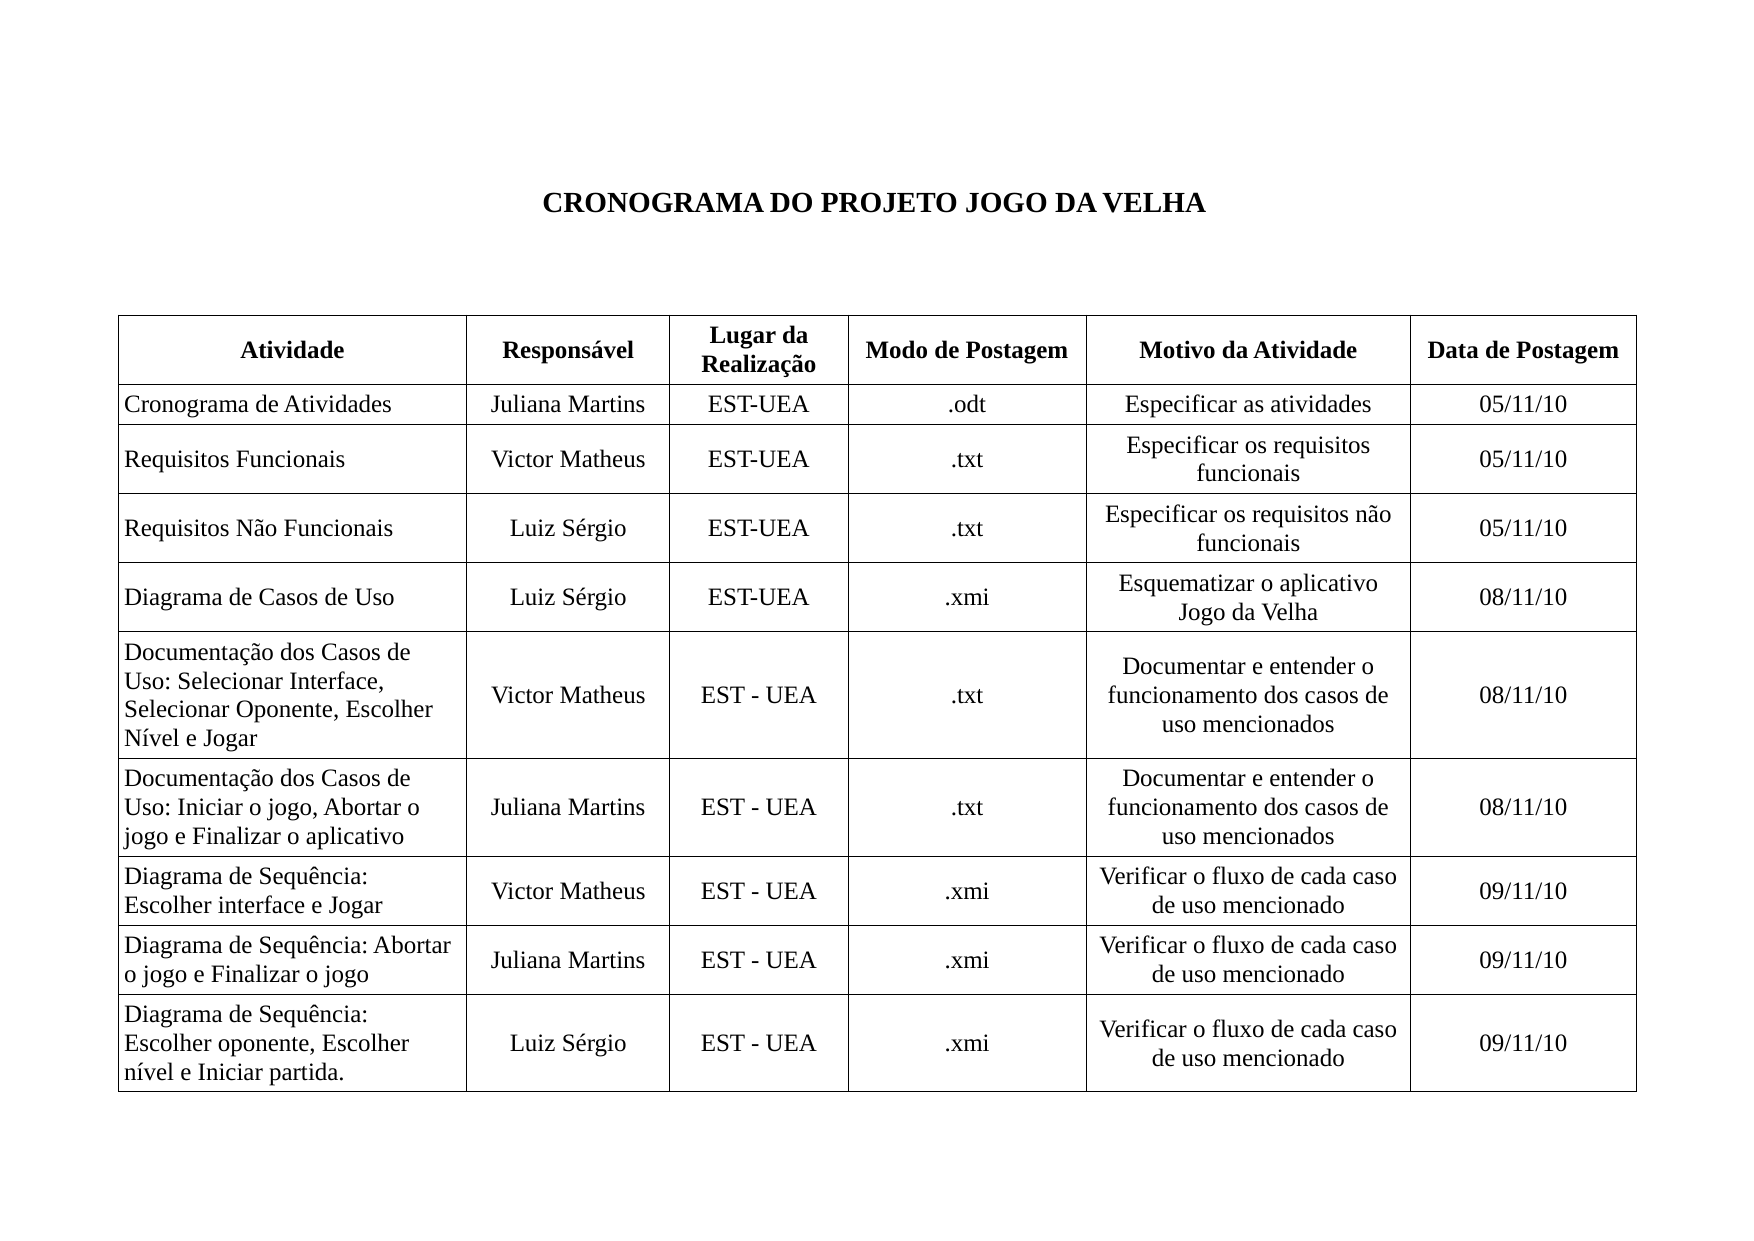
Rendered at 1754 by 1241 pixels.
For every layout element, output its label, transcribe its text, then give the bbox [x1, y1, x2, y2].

table_cell 09/11/10 [1411, 926, 1636, 994]
table_cell 05/11/10 [1411, 494, 1636, 562]
table_cell Requisitos Funcionais [119, 425, 466, 493]
table_cell Documentação dos Casos de Uso: Selecionar Interface, Selecionar Oponente, Escolher Nível e Jogar [119, 632, 466, 758]
table_cell Victor Matheus [467, 632, 669, 758]
table_cell Documentar e entender o funcionamento dos casos de uso mencionados [1087, 632, 1410, 758]
table_cell .xmi [849, 857, 1086, 924]
table_cell Cronograma de Atividades [119, 385, 466, 424]
table_cell Documentação dos Casos de Uso: Iniciar o jogo, Abortar o jogo e Finalizar o aplicativo [119, 759, 466, 856]
table_cell .xmi [849, 563, 1086, 631]
table_cell Victor Matheus [467, 425, 669, 493]
table_cell Juliana Martins [467, 759, 669, 856]
table_header Atividade [119, 316, 466, 384]
table_cell .xmi [849, 926, 1086, 994]
table_cell EST - UEA [670, 926, 848, 994]
table_cell Esquematizar o aplicativo Jogo da Velha [1087, 563, 1410, 631]
table_cell 08/11/10 [1411, 632, 1636, 758]
table_cell 08/11/10 [1411, 759, 1636, 856]
table_cell Luiz Sérgio [467, 995, 669, 1091]
table_cell EST - UEA [670, 995, 848, 1091]
table_cell 09/11/10 [1411, 857, 1636, 924]
table_cell Diagrama de Sequência: Escolher interface e Jogar [119, 857, 466, 924]
table_cell .txt [849, 494, 1086, 562]
table_cell .txt [849, 632, 1086, 758]
table_cell Verificar o fluxo de cada caso de uso mencionado [1087, 926, 1410, 994]
table_cell Luiz Sérgio [467, 563, 669, 631]
table_header Modo de Postagem [849, 316, 1086, 384]
table_cell Documentar e entender o funcionamento dos casos de uso mencionados [1087, 759, 1410, 856]
text CRONOGRAMA DO PROJETO JOGO DA VELHA [118, 185, 1636, 219]
table_cell .txt [849, 759, 1086, 856]
table_header Data de Postagem [1411, 316, 1636, 384]
table_cell .xmi [849, 995, 1086, 1091]
table_cell Requisitos Não Funcionais [119, 494, 466, 562]
table_header Responsável [467, 316, 669, 384]
table_cell EST-UEA [670, 494, 848, 562]
table_cell Verificar o fluxo de cada caso de uso mencionado [1087, 857, 1410, 924]
table_cell Especificar os requisitos não funcionais [1087, 494, 1410, 562]
table_cell Diagrama de Casos de Uso [119, 563, 466, 631]
table_cell EST - UEA [670, 857, 848, 924]
table_cell EST-UEA [670, 385, 848, 424]
table_cell .odt [849, 385, 1086, 424]
table_cell Verificar o fluxo de cada caso de uso mencionado [1087, 995, 1410, 1091]
table_cell EST-UEA [670, 425, 848, 493]
table_header Motivo da Atividade [1087, 316, 1410, 384]
table_cell Luiz Sérgio [467, 494, 669, 562]
table_cell Juliana Martins [467, 926, 669, 994]
table_cell EST - UEA [670, 632, 848, 758]
table_cell 05/11/10 [1411, 425, 1636, 493]
table_cell 05/11/10 [1411, 385, 1636, 424]
table_cell EST-UEA [670, 563, 848, 631]
table_cell Diagrama de Sequência: Abortar o jogo e Finalizar o jogo [119, 926, 466, 994]
table_cell Victor Matheus [467, 857, 669, 924]
table_cell Especificar os requisitos funcionais [1087, 425, 1410, 493]
table_cell .txt [849, 425, 1086, 493]
table_cell Especificar as atividades [1087, 385, 1410, 424]
table_cell 08/11/10 [1411, 563, 1636, 631]
table_header Lugar da Realização [670, 316, 848, 384]
table_cell 09/11/10 [1411, 995, 1636, 1091]
table_cell Diagrama de Sequência: Escolher oponente, Escolher nível e Iniciar partida. [119, 995, 466, 1091]
table_cell EST - UEA [670, 759, 848, 856]
table_cell Juliana Martins [467, 385, 669, 424]
